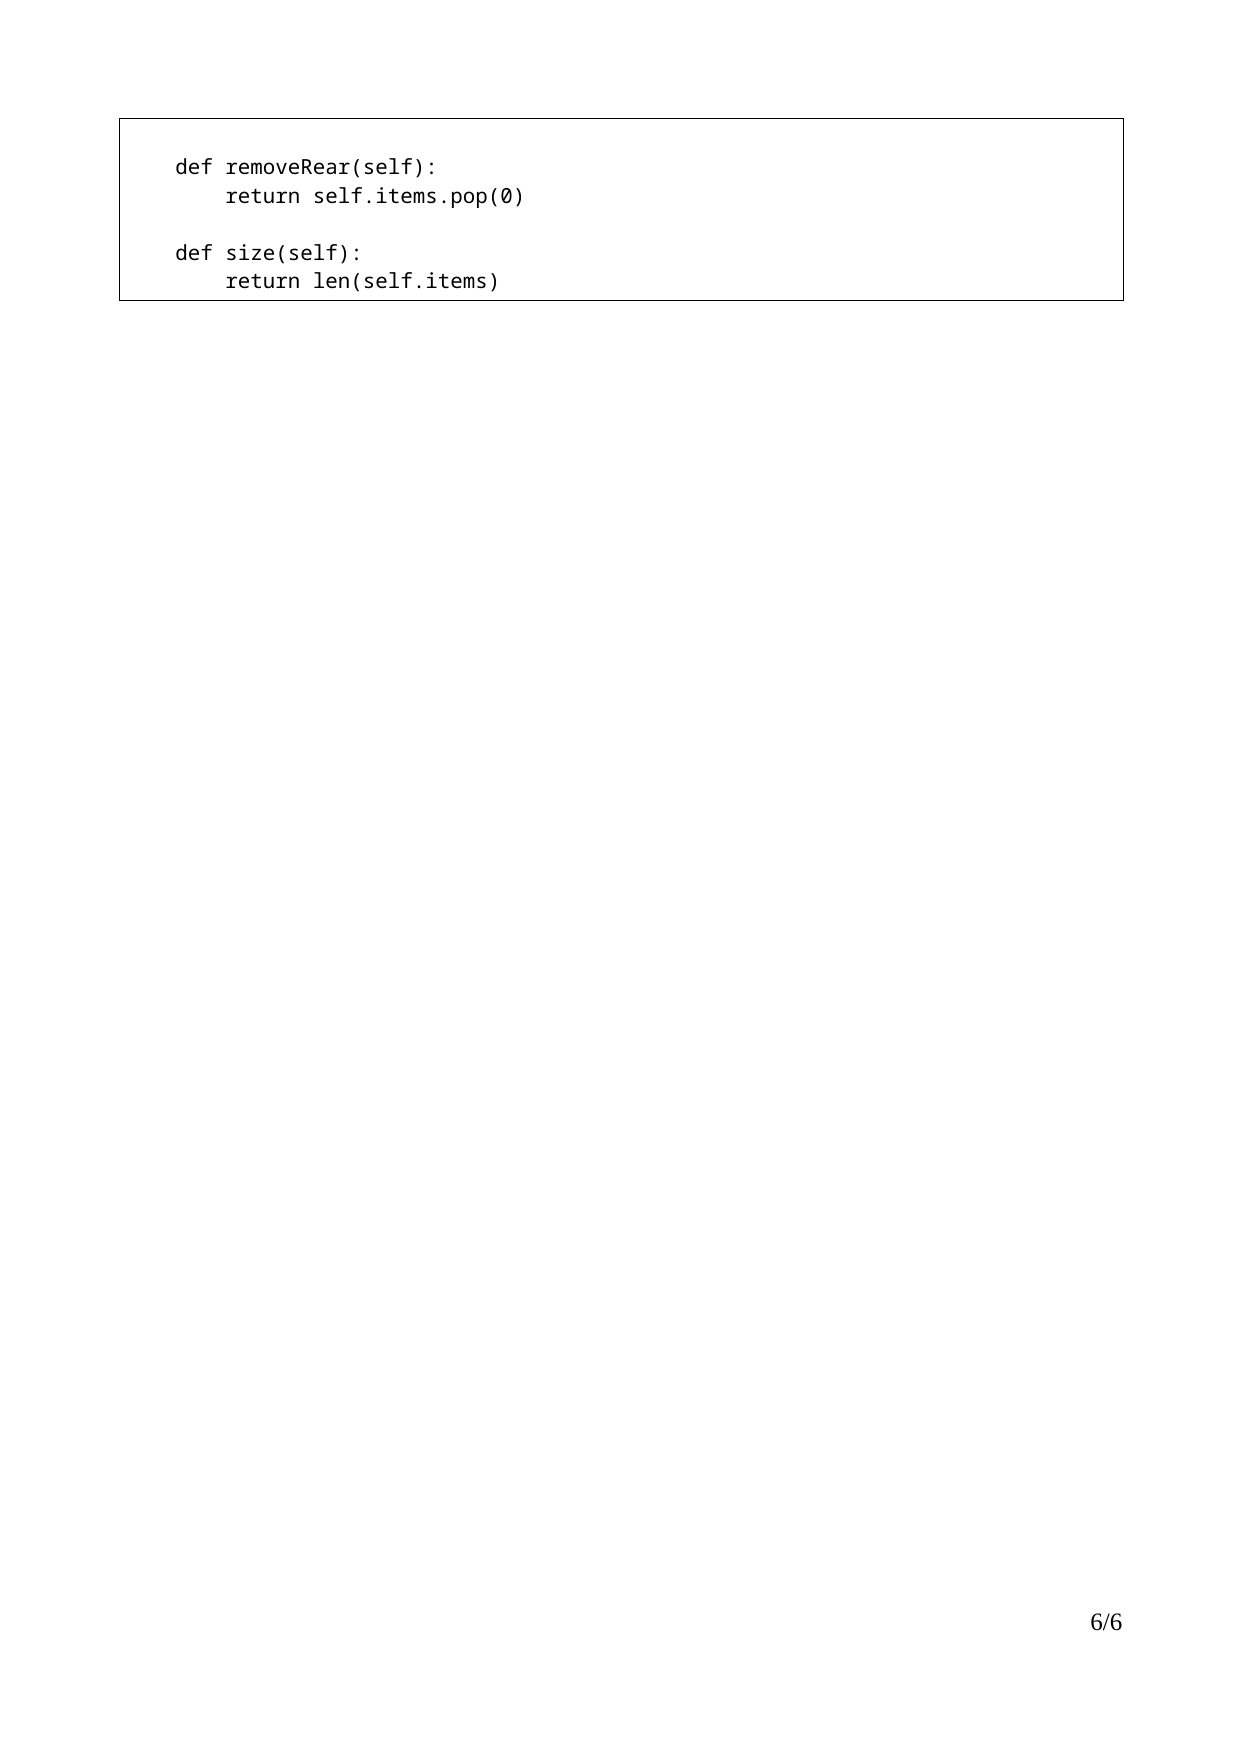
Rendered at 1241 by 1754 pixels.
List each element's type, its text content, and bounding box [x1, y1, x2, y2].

table_cell def removeRear(self): return self.items.pop(0) def size(self): return len(self.items) [120, 119, 1123, 300]
